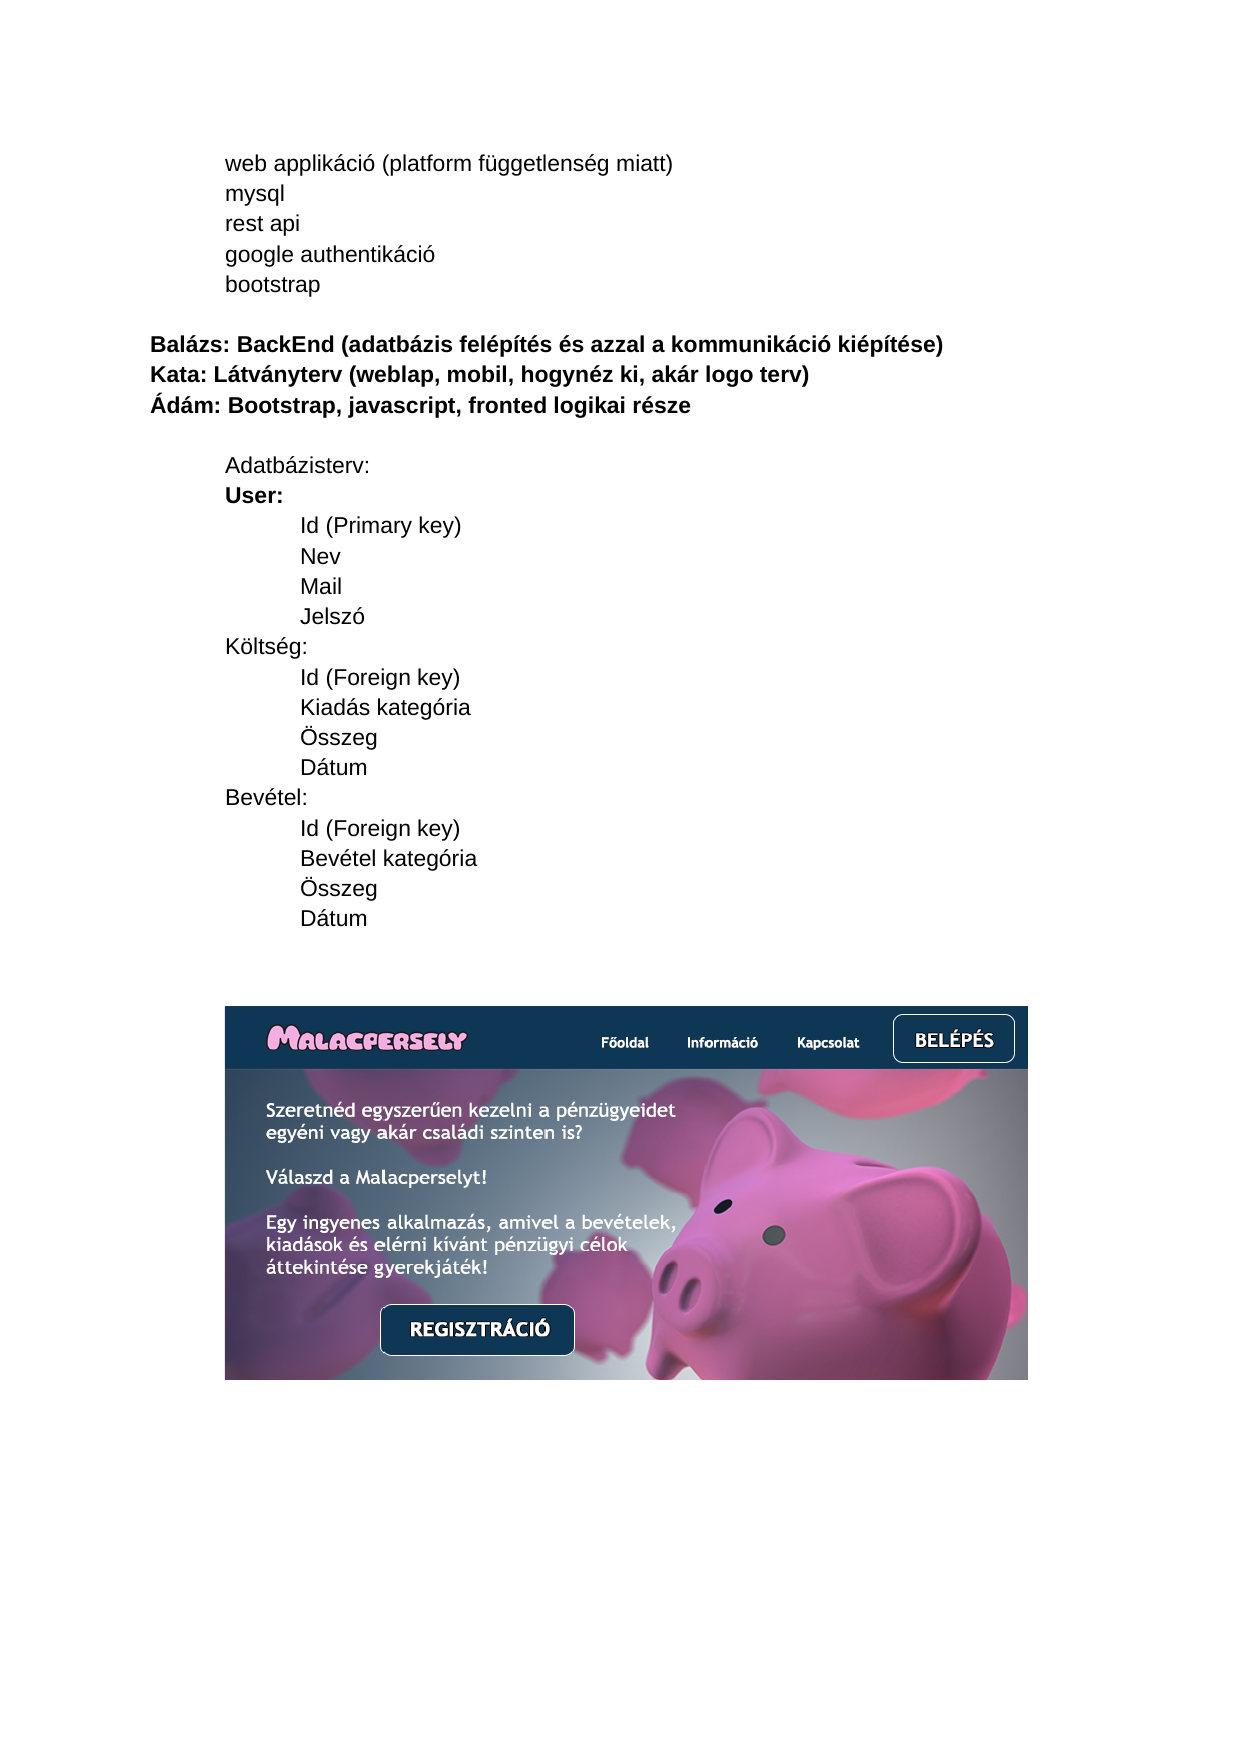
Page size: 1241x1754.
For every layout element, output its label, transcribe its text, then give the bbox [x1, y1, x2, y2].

text Összeg [150, 724, 1090, 750]
text Dátum [150, 754, 1090, 781]
text rest api [150, 210, 1090, 237]
text Költség: [150, 633, 1090, 660]
text Id (Foreign key) [150, 663, 1090, 690]
text Nev [150, 543, 1090, 569]
text Adatbázisterv: [150, 452, 1090, 478]
text Összeg [150, 875, 1090, 901]
text web applikáció (platform függetlenség miatt) [150, 150, 1090, 176]
text User: [150, 482, 1090, 509]
text Id (Foreign key) [150, 814, 1090, 841]
text Kata: Látványterv (weblap, mobil, hogynéz ki, akár logo terv) [150, 361, 1090, 388]
text Balázs: BackEnd (adatbázis felépítés és azzal a kommunikáció kiépítése) [150, 331, 1090, 358]
text Ádám: Bootstrap, javascript, fronted logikai része [150, 392, 1090, 418]
text Id (Primary key) [150, 512, 1090, 539]
text bootstrap [150, 271, 1090, 297]
text mysql [150, 180, 1090, 207]
text Bevétel kategória [150, 845, 1090, 871]
picture [224, 1006, 1028, 1380]
text Mail [150, 573, 1090, 599]
text Kiadás kategória [150, 694, 1090, 720]
text Bevétel: [150, 784, 1090, 811]
text google authentikáció [150, 241, 1090, 267]
text Dátum [150, 905, 1090, 932]
text Jelszó [150, 603, 1090, 629]
